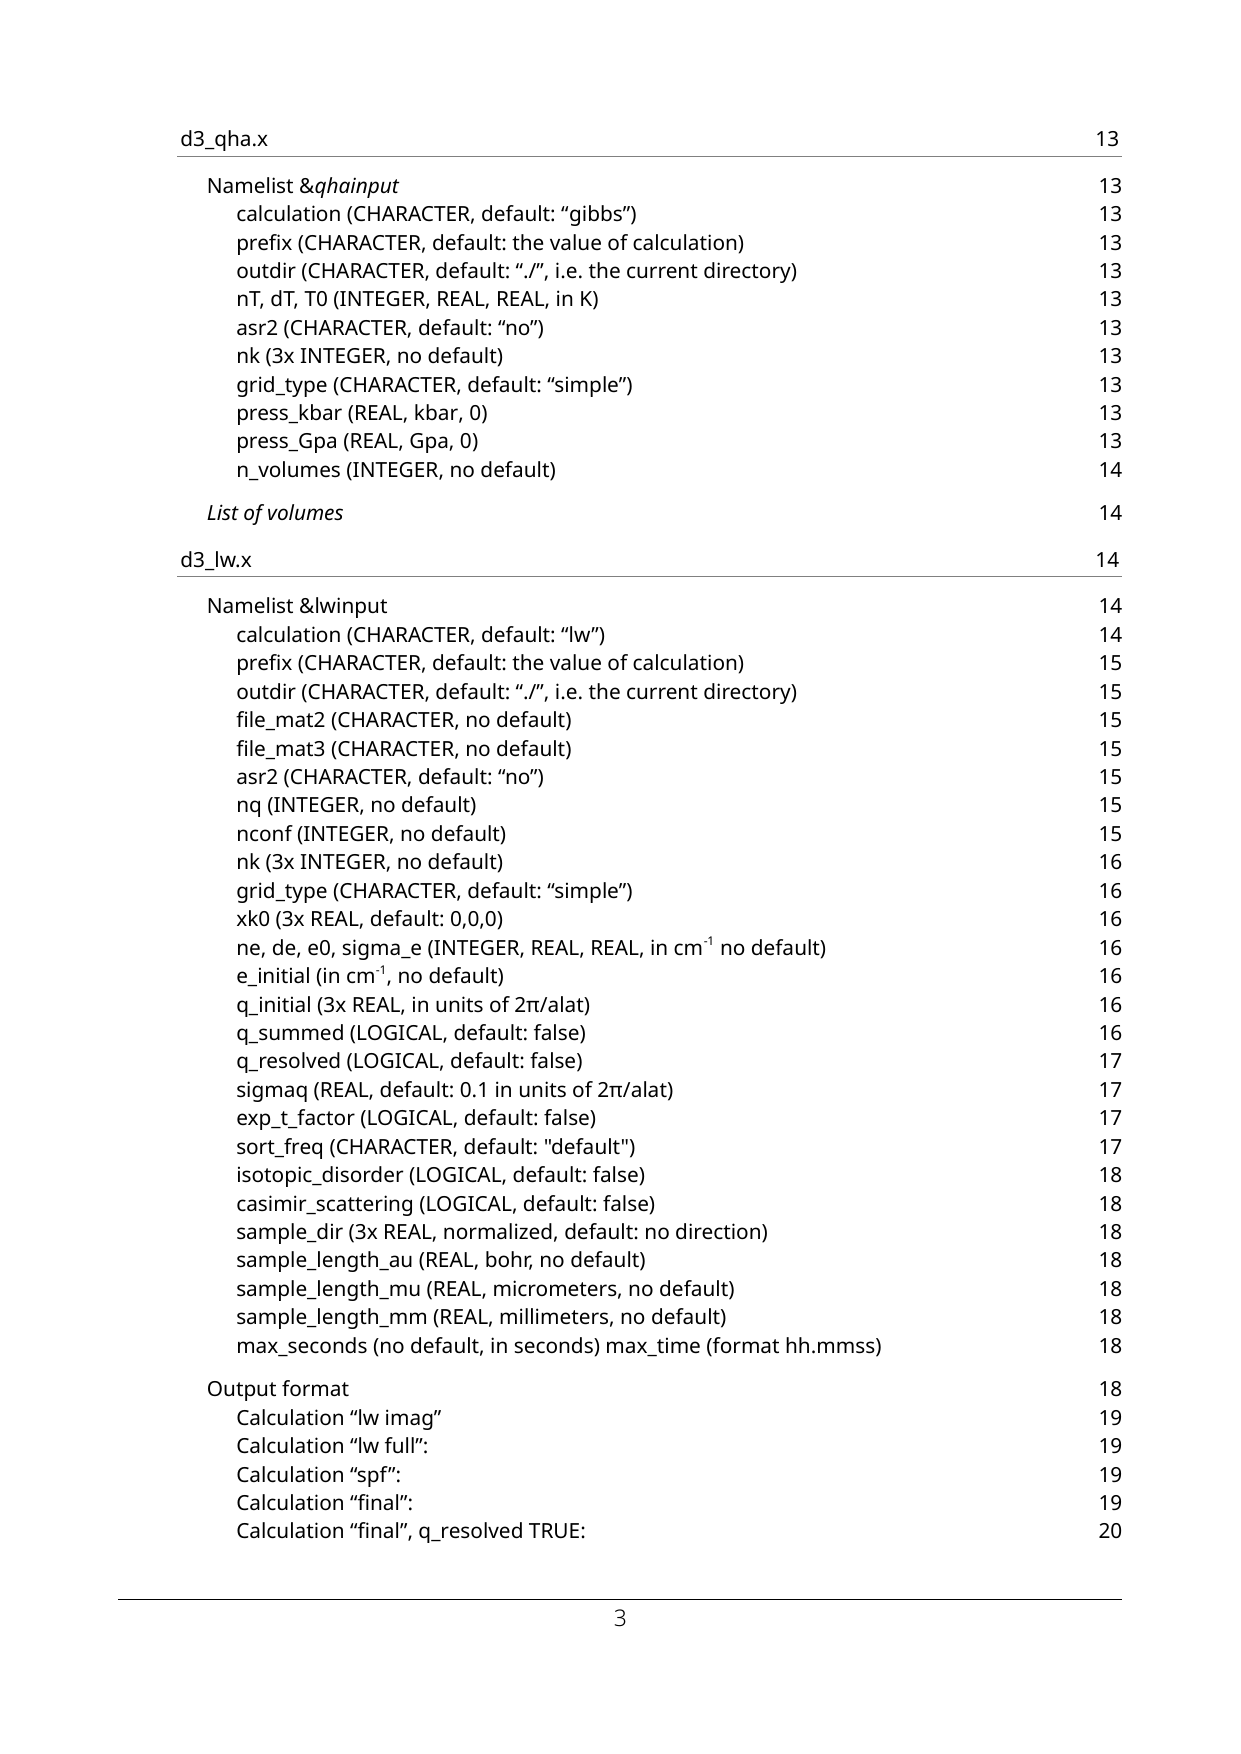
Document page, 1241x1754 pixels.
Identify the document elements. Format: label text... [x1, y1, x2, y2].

text outdir (CHARACTER, default: “./”, i.e. the current directory) 15 [236, 677, 1122, 705]
text asr2 (CHARACTER, default: “no”) 13 [236, 313, 1122, 341]
text n_volumes (INTEGER, no default) 14 [236, 455, 1122, 483]
text e_initial (in cm-1, no default) 16 [236, 961, 1122, 990]
text prefix (CHARACTER, default: the value of calculation) 13 [236, 228, 1122, 256]
text List of volumes 14 [207, 498, 1122, 527]
text Namelist &qhainput 13 [207, 171, 1122, 199]
text q_summed (LOGICAL, default: false) 16 [236, 1018, 1122, 1047]
text d3_qha.x 13 [177, 121, 1122, 156]
text sort_freq (CHARACTER, default: "default") 17 [236, 1132, 1122, 1160]
text press_Gpa (REAL, Gpa, 0) 13 [236, 427, 1122, 455]
text isotopic_disorder (LOGICAL, default: false) 18 [236, 1160, 1122, 1189]
text Calculation “lw full”: 19 [236, 1431, 1122, 1460]
text nq (INTEGER, no default) 15 [236, 791, 1122, 819]
text grid_type (CHARACTER, default: “simple”) 13 [236, 370, 1122, 398]
text sample_length_mm (REAL, millimeters, no default) 18 [236, 1302, 1122, 1331]
text calculation (CHARACTER, default: “lw”) 14 [236, 620, 1122, 648]
text Output format 18 [207, 1374, 1122, 1403]
text file_mat2 (CHARACTER, no default) 15 [236, 705, 1122, 734]
text Namelist &lwinput 14 [207, 592, 1122, 620]
text Calculation “spf”: 19 [236, 1460, 1122, 1488]
text nconf (INTEGER, no default) 15 [236, 819, 1122, 847]
text grid_type (CHARACTER, default: “simple”) 16 [236, 876, 1122, 904]
text press_kbar (REAL, kbar, 0) 13 [236, 398, 1122, 427]
text prefix (CHARACTER, default: the value of calculation) 15 [236, 648, 1122, 677]
text nk (3x INTEGER, no default) 13 [236, 341, 1122, 370]
text q_resolved (LOGICAL, default: false) 17 [236, 1047, 1122, 1075]
text Calculation “final”: 19 [236, 1488, 1122, 1517]
text outdir (CHARACTER, default: “./”, i.e. the current directory) 13 [236, 256, 1122, 284]
text file_mat3 (CHARACTER, no default) 15 [236, 734, 1122, 762]
text sample_length_mu (REAL, micrometers, no default) 18 [236, 1274, 1122, 1302]
text Calculation “lw imag” 19 [236, 1403, 1122, 1431]
text max_seconds (no default, in seconds) max_time (format hh.mmss) 18 [236, 1331, 1122, 1359]
text sample_length_au (REAL, bohr, no default) 18 [236, 1246, 1122, 1274]
text Calculation “final”, q_resolved TRUE: 20 [236, 1517, 1122, 1545]
text sigmaq (REAL, default: 0.1 in units of 2π/alat) 17 [236, 1075, 1122, 1103]
text exp_t_factor (LOGICAL, default: false) 17 [236, 1103, 1122, 1132]
text d3_lw.x 14 [177, 542, 1122, 576]
text sample_dir (3x REAL, normalized, default: no direction) 18 [236, 1217, 1122, 1246]
text calculation (CHARACTER, default: “gibbs”) 13 [236, 199, 1122, 228]
text nk (3x INTEGER, no default) 16 [236, 847, 1122, 876]
text xk0 (3x REAL, default: 0,0,0) 16 [236, 904, 1122, 933]
text nT, dT, T0 (INTEGER, REAL, REAL, in K) 13 [236, 284, 1122, 313]
text q_initial (3x REAL, in units of 2π/alat) 16 [236, 990, 1122, 1018]
text ne, de, e0, sigma_e (INTEGER, REAL, REAL, in cm-1 no default) 16 [236, 933, 1122, 961]
text asr2 (CHARACTER, default: “no”) 15 [236, 762, 1122, 791]
text casimir_scattering (LOGICAL, default: false) 18 [236, 1189, 1122, 1217]
